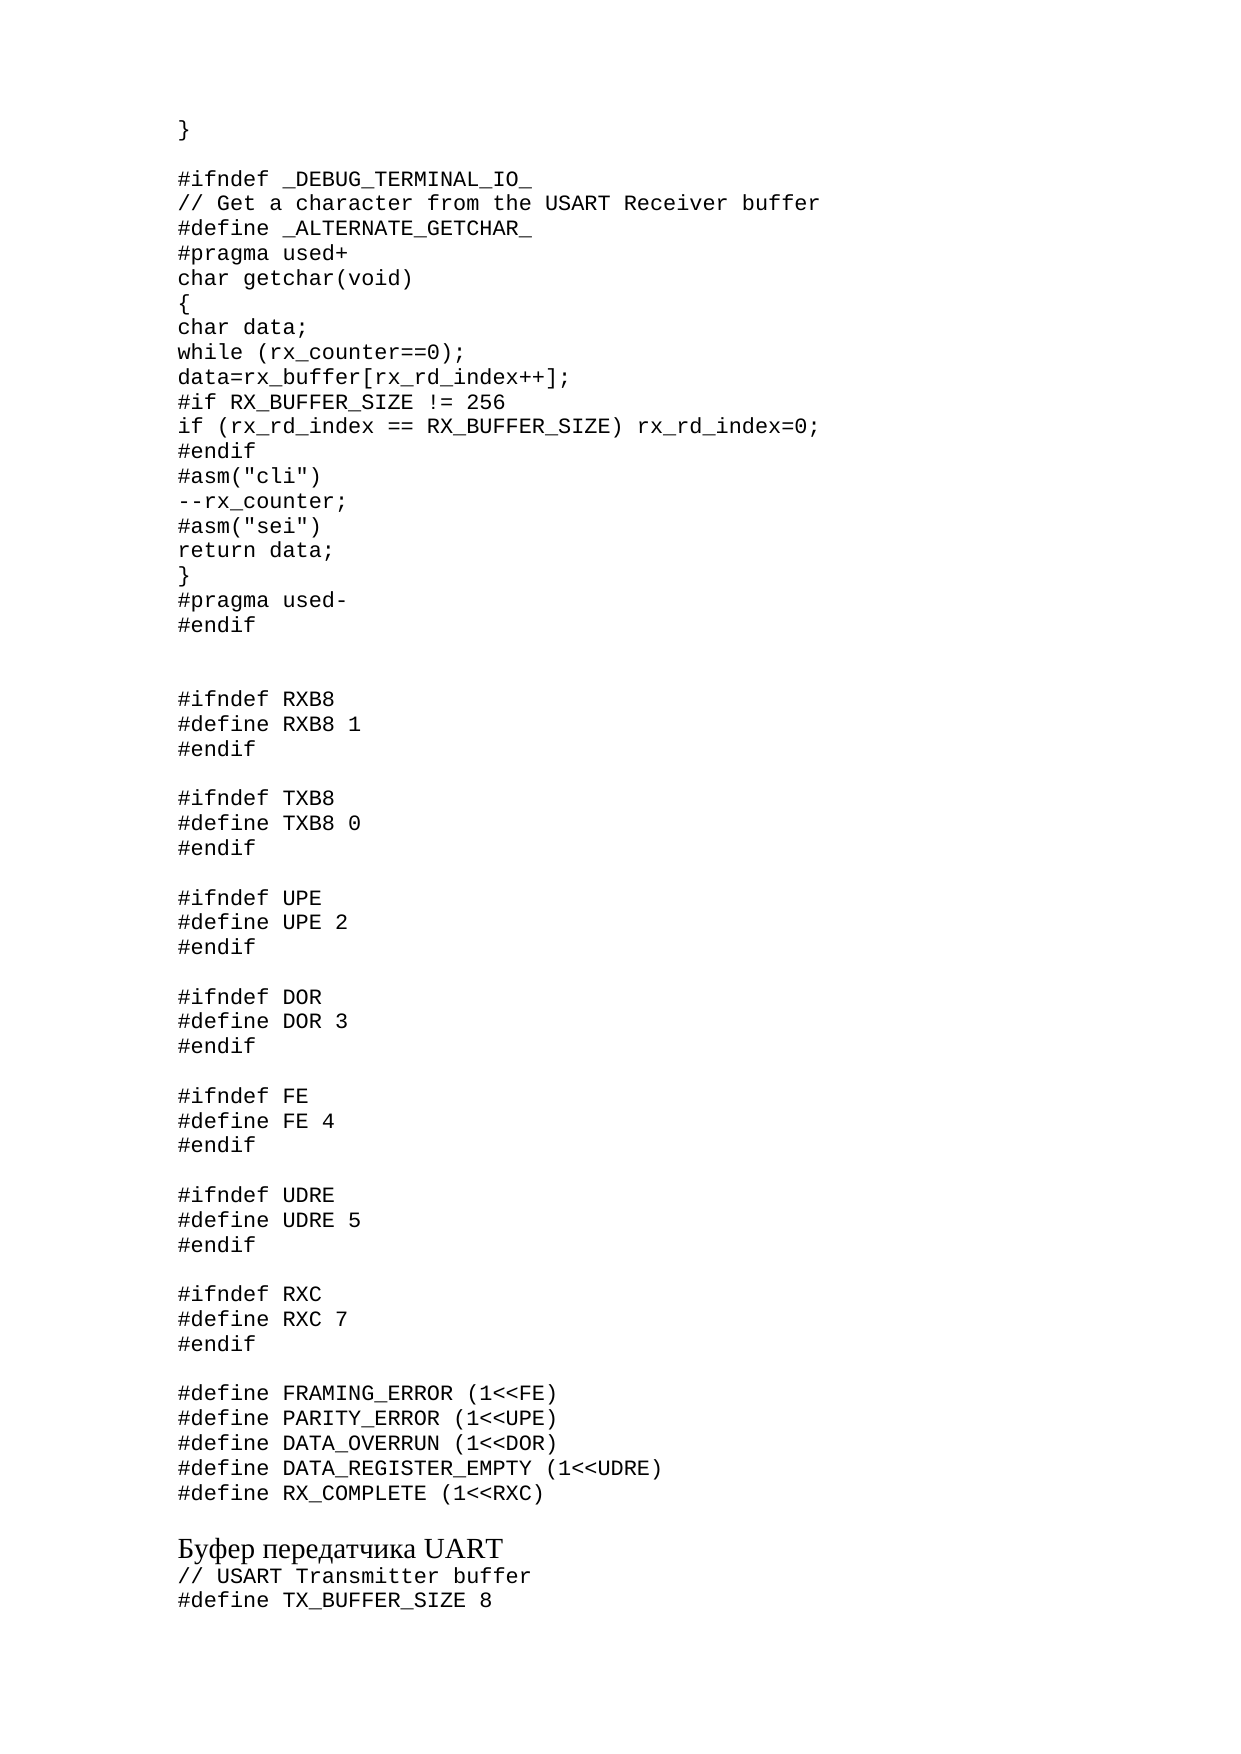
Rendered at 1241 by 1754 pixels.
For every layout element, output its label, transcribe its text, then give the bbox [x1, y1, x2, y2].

text data=rx_buffer[rx_rd_index++]; [177, 366, 1152, 391]
text #asm("cli") [177, 465, 1152, 490]
text if (rx_rd_index == RX_BUFFER_SIZE) rx_rd_index=0; [177, 416, 1152, 440]
text #ifndef _DEBUG_TERMINAL_IO_ [177, 168, 1152, 192]
text #asm("sei") [177, 515, 1152, 539]
text --rx_counter; [177, 490, 1152, 515]
text #define FRAMING_ERROR (1<<FE) [177, 1382, 1152, 1407]
text #ifndef DOR [177, 986, 1152, 1011]
text #define DATA_REGISTER_EMPTY (1<<UDRE) [177, 1457, 1152, 1482]
text Буфер передатчика UART [177, 1531, 1152, 1565]
text #endif [177, 614, 1152, 639]
text #if RX_BUFFER_SIZE != 256 [177, 391, 1152, 416]
text #endif [177, 837, 1152, 862]
text #define UPE 2 [177, 911, 1152, 936]
text #define DOR 3 [177, 1011, 1152, 1035]
text return data; [177, 539, 1152, 564]
text #ifndef UPE [177, 887, 1152, 911]
text #endif [177, 440, 1152, 465]
text #ifndef RXC [177, 1283, 1152, 1308]
text #define PARITY_ERROR (1<<UPE) [177, 1407, 1152, 1432]
text char data; [177, 316, 1152, 341]
text while (rx_counter==0); [177, 341, 1152, 366]
text #ifndef TXB8 [177, 787, 1152, 812]
text char getchar(void) [177, 267, 1152, 292]
text #define RXB8 1 [177, 713, 1152, 738]
text #define RX_COMPLETE (1<<RXC) [177, 1482, 1152, 1506]
text #define _ALTERNATE_GETCHAR_ [177, 217, 1152, 242]
text #endif [177, 1234, 1152, 1258]
text #define UDRE 5 [177, 1209, 1152, 1234]
text #endif [177, 936, 1152, 961]
text // USART Transmitter buffer [177, 1565, 1152, 1589]
text #define TX_BUFFER_SIZE 8 [177, 1589, 1152, 1614]
text } [177, 564, 1152, 589]
text // Get a character from the USART Receiver buffer [177, 192, 1152, 217]
text #define RXC 7 [177, 1308, 1152, 1333]
text #ifndef RXB8 [177, 688, 1152, 713]
text #pragma used+ [177, 242, 1152, 267]
text } [177, 118, 1152, 143]
text #define TXB8 0 [177, 812, 1152, 837]
text #ifndef UDRE [177, 1184, 1152, 1209]
text #endif [177, 1333, 1152, 1358]
text #pragma used- [177, 589, 1152, 614]
text #ifndef FE [177, 1085, 1152, 1110]
text { [177, 292, 1152, 316]
text #define DATA_OVERRUN (1<<DOR) [177, 1432, 1152, 1457]
text #endif [177, 738, 1152, 763]
text #define FE 4 [177, 1110, 1152, 1134]
text #endif [177, 1134, 1152, 1159]
text #endif [177, 1035, 1152, 1060]
